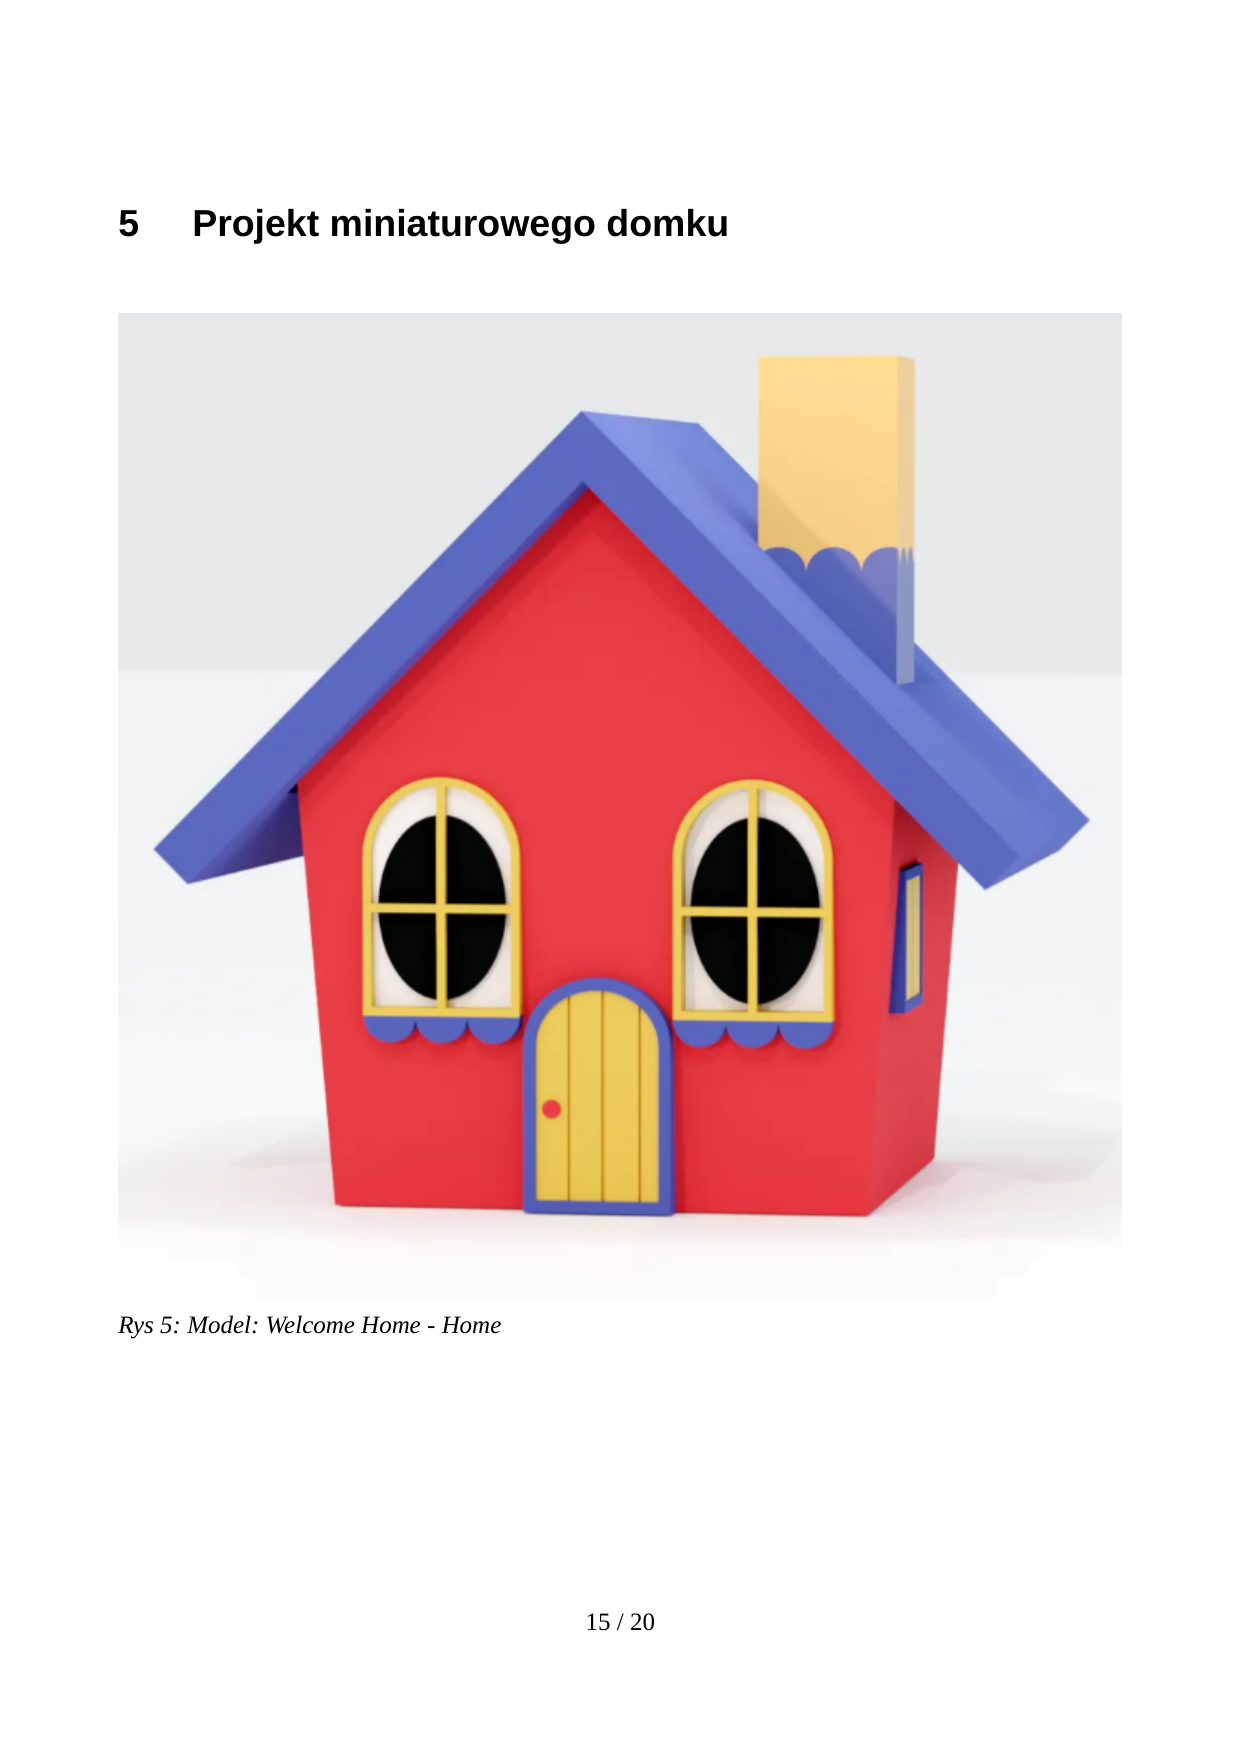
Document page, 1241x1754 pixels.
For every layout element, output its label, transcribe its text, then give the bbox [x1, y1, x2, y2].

picture [118, 313, 1123, 1298]
subtitle Projekt miniaturowego domku [118, 201, 1122, 244]
text Rys 5: Model: Welcome Home - Home [118, 1298, 1122, 1339]
